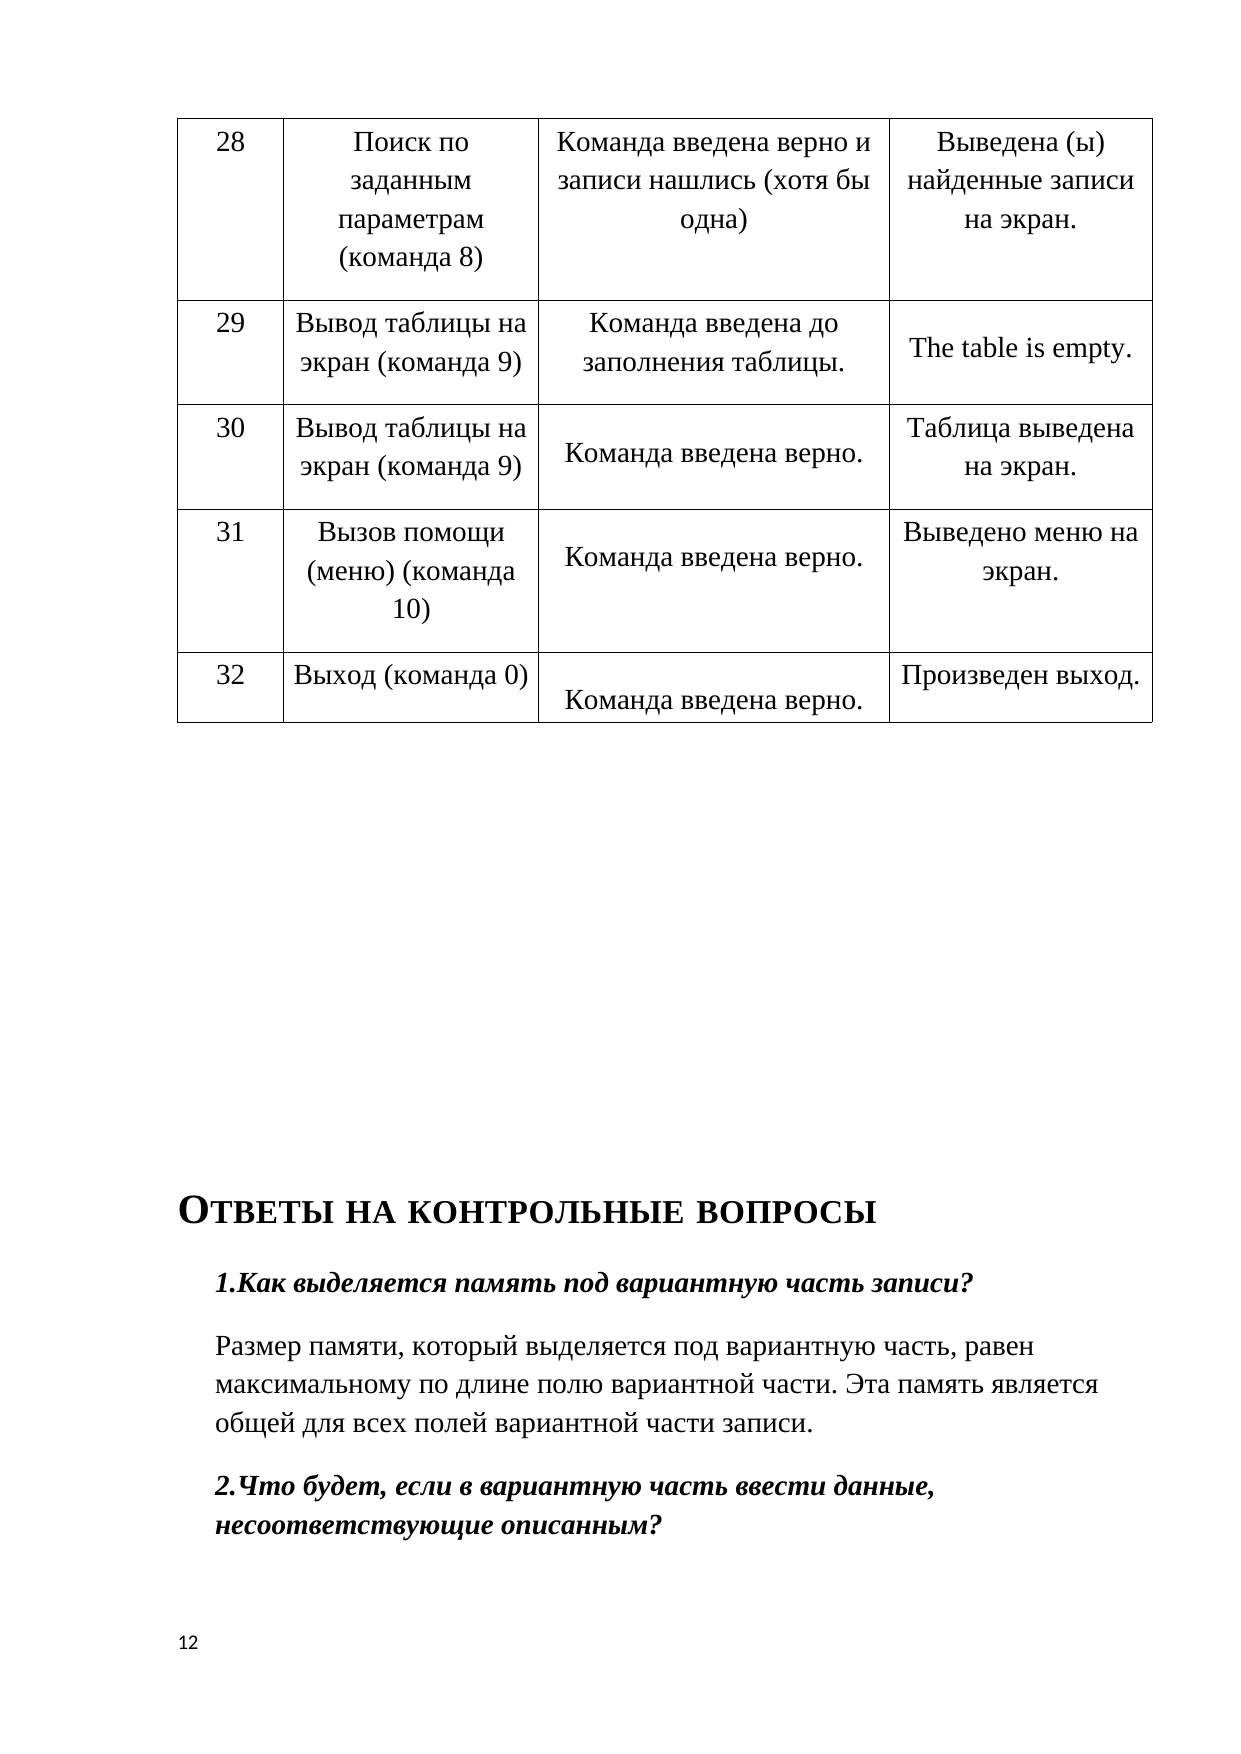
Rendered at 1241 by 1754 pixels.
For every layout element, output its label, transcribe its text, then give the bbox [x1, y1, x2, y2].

table_cell Таблица выведена на экран. [890, 405, 1152, 509]
table_cell Произведен выход. [890, 653, 1152, 722]
table_cell Выведено меню на экран. [890, 510, 1152, 652]
table_cell Вывод таблицы на экран (команда 9) [284, 405, 538, 509]
list 1.Как выделяется память под вариантную часть записи? [215, 1265, 1152, 1298]
table_cell The table is empty. [890, 301, 1152, 404]
list 2.Что будет, если в вариантную часть ввести данные, несоответствующие описанным? [215, 1468, 1152, 1541]
table_cell Вывод таблицы на экран (команда 9) [284, 301, 538, 404]
table_cell Выведена (ы) найденные записи на экран. [890, 119, 1152, 300]
table_cell 30 [178, 405, 283, 509]
table_cell Команда введена до заполнения таблицы. [539, 301, 889, 404]
subtitle Ответы на контрольные вопросы [177, 1185, 1152, 1233]
table_cell 28 [178, 119, 283, 300]
table_cell Команда введена верно. [539, 405, 889, 509]
table_cell Вызов помощи (меню) (команда 10) [284, 510, 538, 652]
table_cell Выход (команда 0) [284, 653, 538, 722]
table_cell Команда введена верно. [539, 653, 889, 722]
table_cell Команда введена верно. [539, 510, 889, 652]
table_cell 31 [178, 510, 283, 652]
table_cell 32 [178, 653, 283, 722]
list Размер памяти, который выделяется под вариантную часть, равен максимальному по длине полю вариантной части. Эта память является общей для всех полей вариантной части записи. [215, 1328, 1152, 1439]
table_cell Поиск по заданным параметрам (команда 8) [284, 119, 538, 300]
table_cell Команда введена верно и записи нашлись (хотя бы одна) [539, 119, 889, 300]
table_cell 29 [178, 301, 283, 404]
